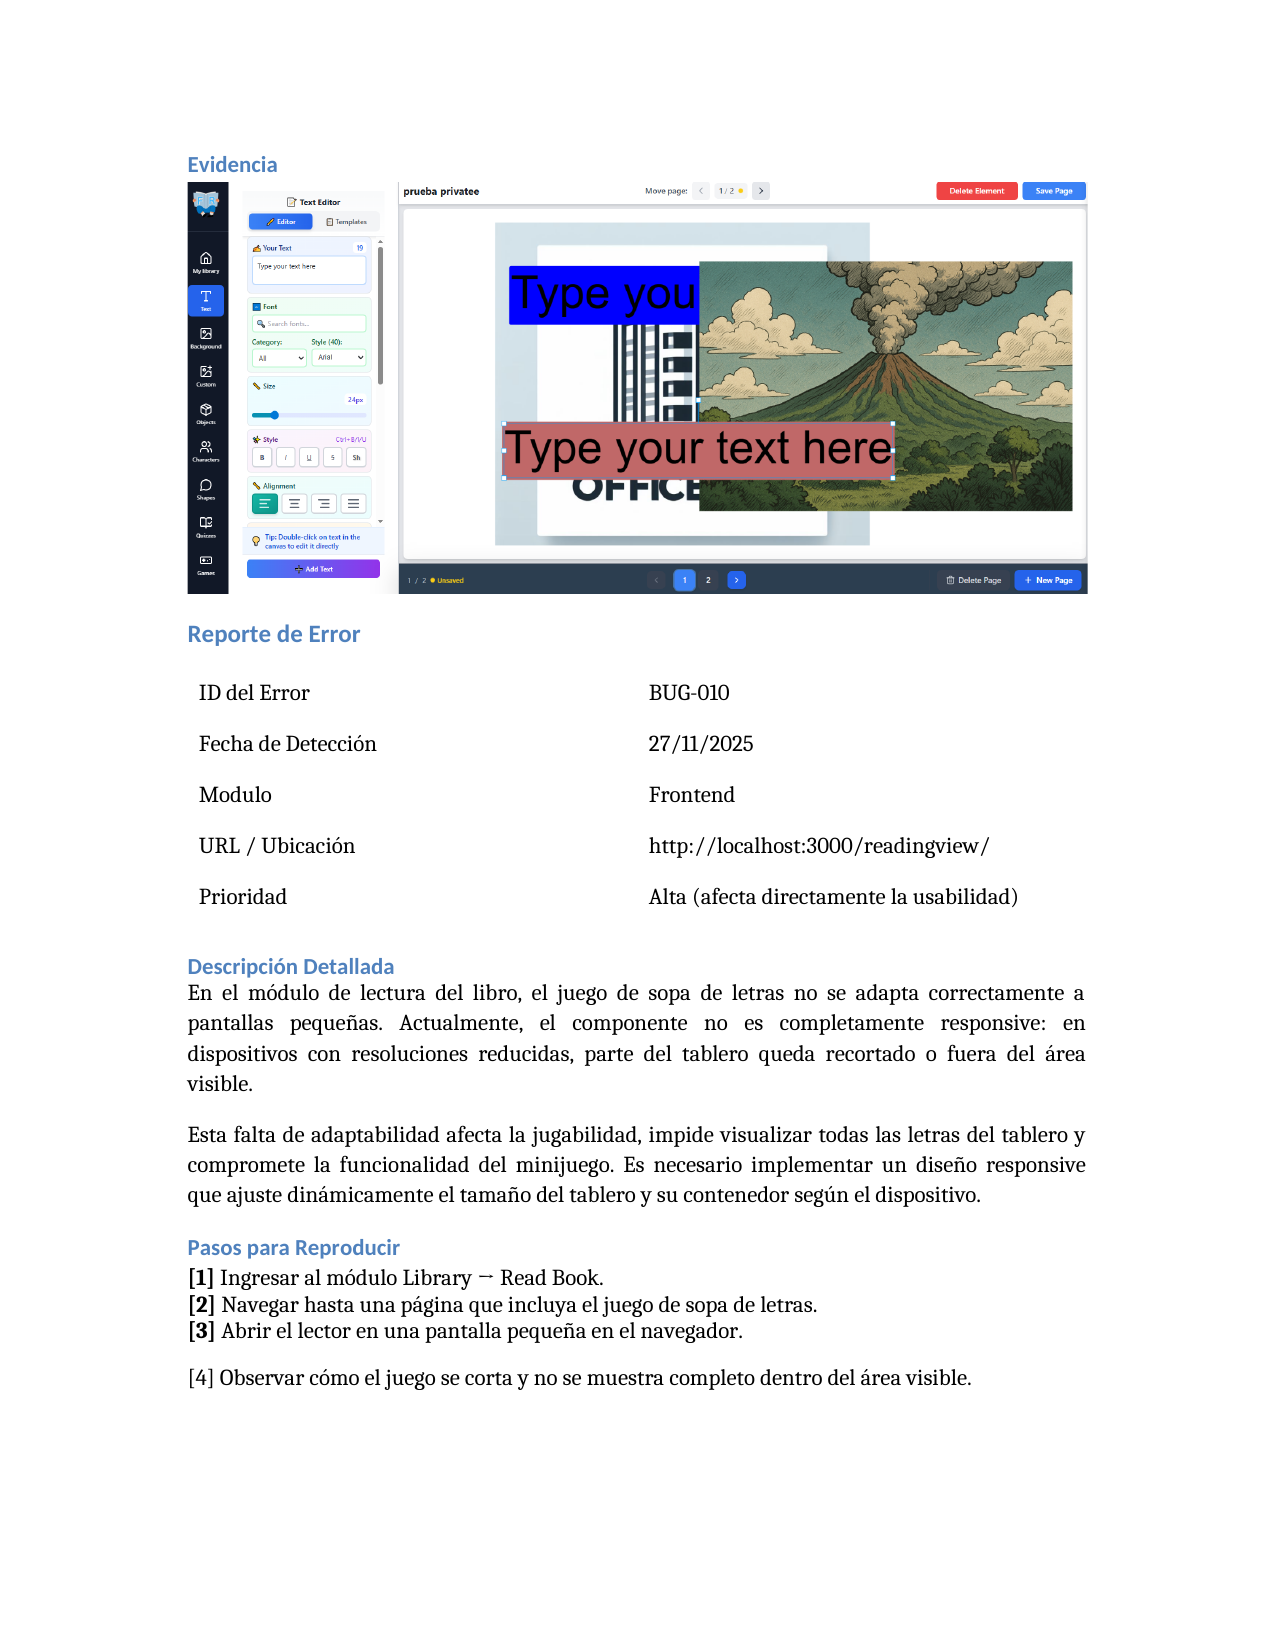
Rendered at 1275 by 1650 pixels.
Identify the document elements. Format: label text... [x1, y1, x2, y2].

subtitle Evidencia [187, 150, 1087, 178]
subtitle Descripción Detallada [187, 952, 1087, 980]
subtitle Reporte de Error [187, 619, 1087, 649]
table_header BUG-010 [638, 680, 1087, 731]
table_cell Prioridad [188, 884, 637, 931]
table_cell 27/11/2025 [638, 731, 1087, 782]
table_header ID del Error [188, 680, 637, 731]
table_cell Fecha de Detección [188, 731, 637, 782]
table_cell Frontend [638, 782, 1087, 833]
text En el módulo de lectura del libro, el juego de sopa de letras no se adapta correctamente a pantallas pequeñas. Actualmente, el componente no es completamente responsive: en dispositivos con resoluciones reducidas, parte del tablero queda recortado o fuera del área visible. [187, 980, 1087, 1097]
table_cell Modulo [188, 782, 637, 833]
text Esta falta de adaptabilidad afecta la jugabilidad, impide visualizar todas las letras del tablero y compromete la funcionalidad del minijuego. Es necesario implementar un diseño responsive que ajuste dinámicamente el tamaño del tablero y su contenedor según el dispositivo. [187, 1122, 1087, 1208]
subtitle Pasos para Reproducir [187, 1233, 1087, 1261]
table_cell Alta (afecta directamente la usabilidad) [638, 884, 1087, 931]
text [4] Observar cómo el juego se corta y no se muestra completo dentro del área visible. [187, 1365, 1087, 1391]
picture [187, 182, 1088, 594]
text [1] Ingresar al módulo Library → Read Book. [2] Navegar hasta una página que incluya el juego de sopa de letras. [3] Abrir el lector en una pantalla pequeña en el navegador. [187, 1265, 1087, 1344]
table_cell URL / Ubicación [188, 833, 637, 884]
table_cell http://localhost:3000/readingview/ [638, 833, 1087, 884]
